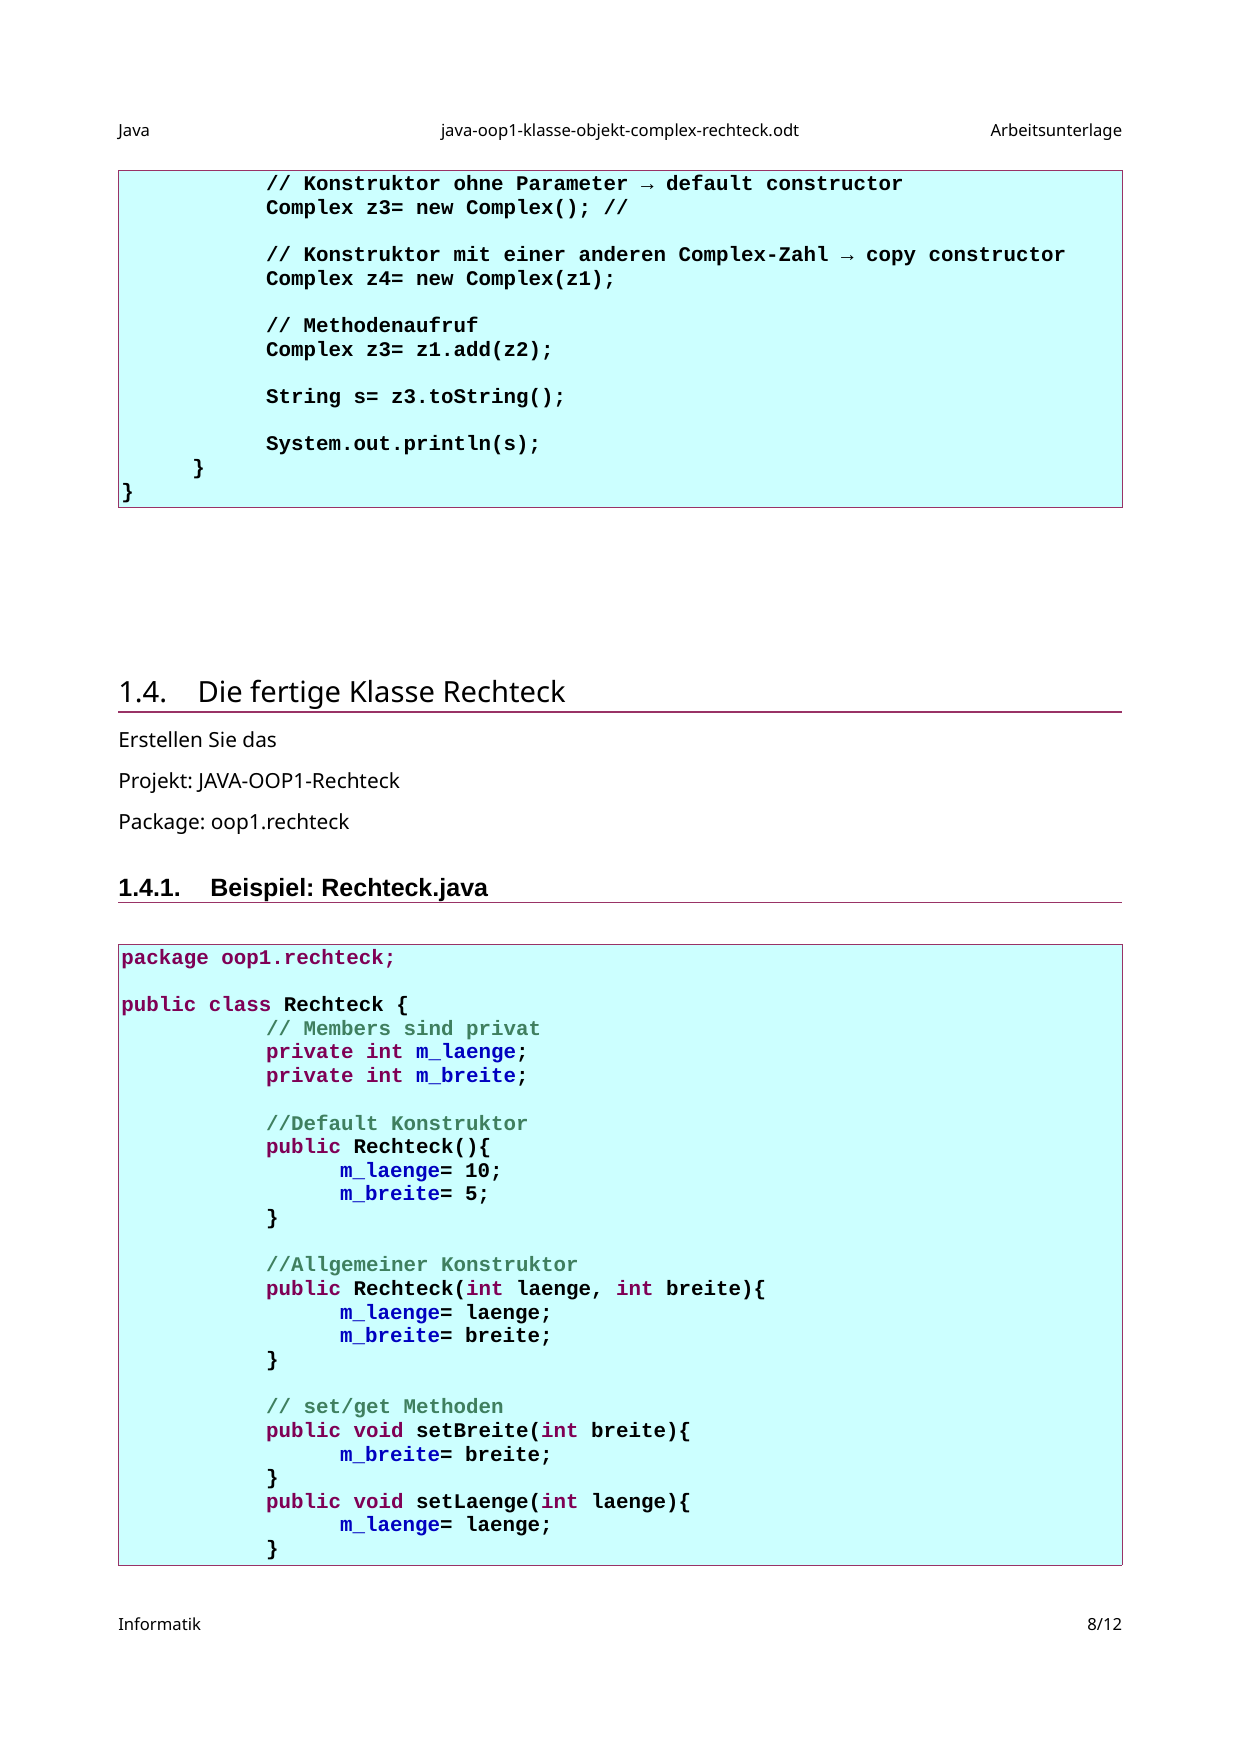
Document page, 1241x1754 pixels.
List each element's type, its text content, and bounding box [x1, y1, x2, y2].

text private int m_laenge; [119, 1038, 1122, 1062]
text } [119, 1204, 1122, 1228]
text } [119, 1346, 1122, 1369]
text } [119, 454, 1122, 478]
text package oop1.rechteck; [119, 945, 1122, 968]
text public Rechteck(){ [119, 1133, 1122, 1157]
text //Default Konstruktor [119, 1109, 1122, 1133]
text m_breite= breite; [119, 1441, 1122, 1464]
text Erstellen Sie das [118, 725, 1122, 754]
text Package: oop1.rechteck [118, 807, 1122, 836]
text } [119, 1464, 1122, 1488]
text Projekt: JAVA-OOP1-Rechteck [118, 766, 1122, 795]
text // Konstruktor ohne Parameter → default constructor Complex z3= new Complex(); // [119, 171, 1122, 218]
text // set/get Methoden [119, 1393, 1122, 1417]
text public void setBreite(int breite){ [119, 1417, 1122, 1441]
text public class Rechteck { [119, 991, 1122, 1015]
text } [119, 1535, 1122, 1565]
text public Rechteck(int laenge, int breite){ [119, 1275, 1122, 1299]
subtitle Die fertige Klasse Rechteck [118, 671, 1122, 711]
text } [119, 478, 1122, 507]
text // Konstruktor mit einer anderen Complex-Zahl → copy constructor Complex z4= new Complex(z1); [119, 241, 1122, 288]
text // Methodenaufruf [119, 312, 1122, 336]
text private int m_breite; [119, 1062, 1122, 1086]
text Complex z3= z1.add(z2); [119, 336, 1122, 359]
text System.out.println(s); [119, 430, 1122, 454]
text m_laenge= 10; [119, 1157, 1122, 1180]
text m_laenge= laenge; [119, 1511, 1122, 1535]
text m_laenge= laenge; [119, 1299, 1122, 1322]
text m_breite= breite; [119, 1322, 1122, 1346]
text m_breite= 5; [119, 1180, 1122, 1204]
subtitle Beispiel: Rechteck.java [118, 873, 1122, 902]
text // Members sind privat [119, 1015, 1122, 1038]
text //Allgemeiner Konstruktor [119, 1251, 1122, 1275]
text String s= z3.toString(); [119, 359, 1122, 430]
text public void setLaenge(int laenge){ [119, 1488, 1122, 1511]
